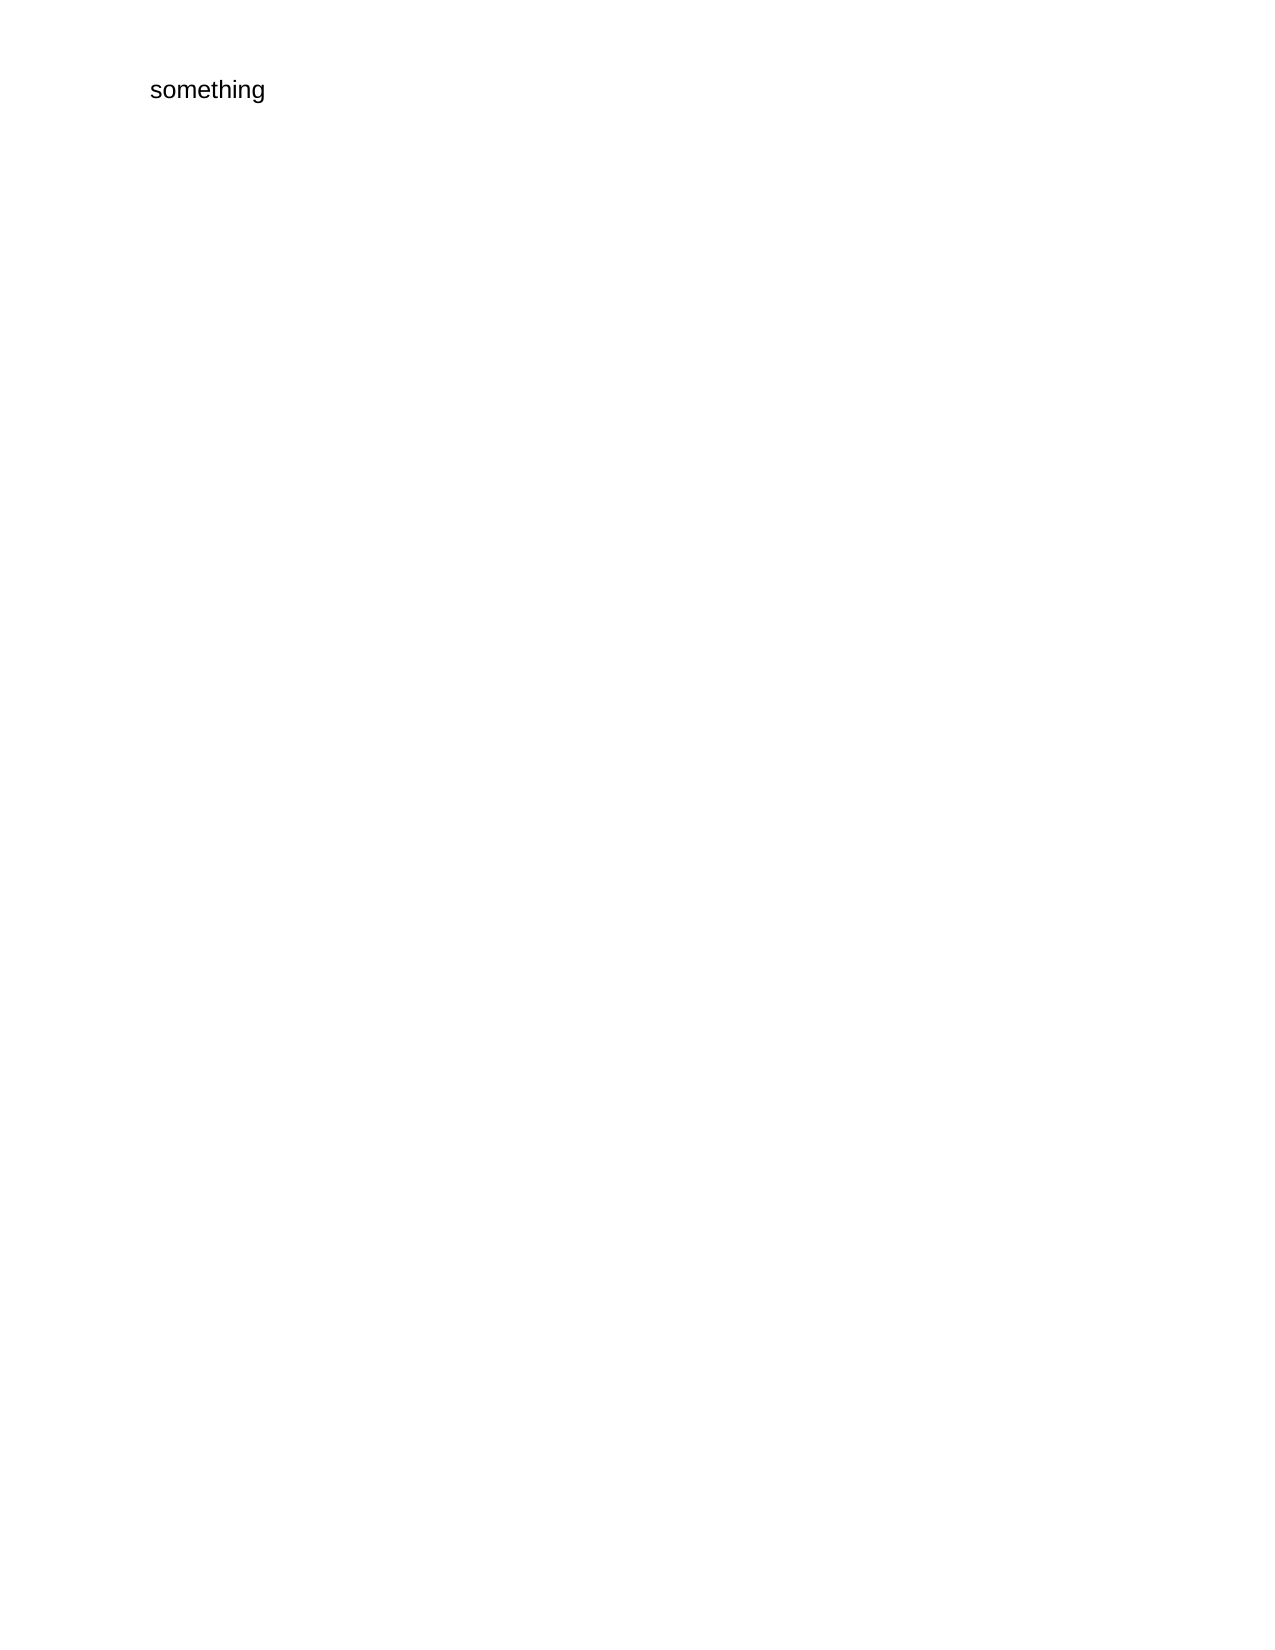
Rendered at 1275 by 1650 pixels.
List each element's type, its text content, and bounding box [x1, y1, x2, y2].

text something [150, 75, 1125, 104]
